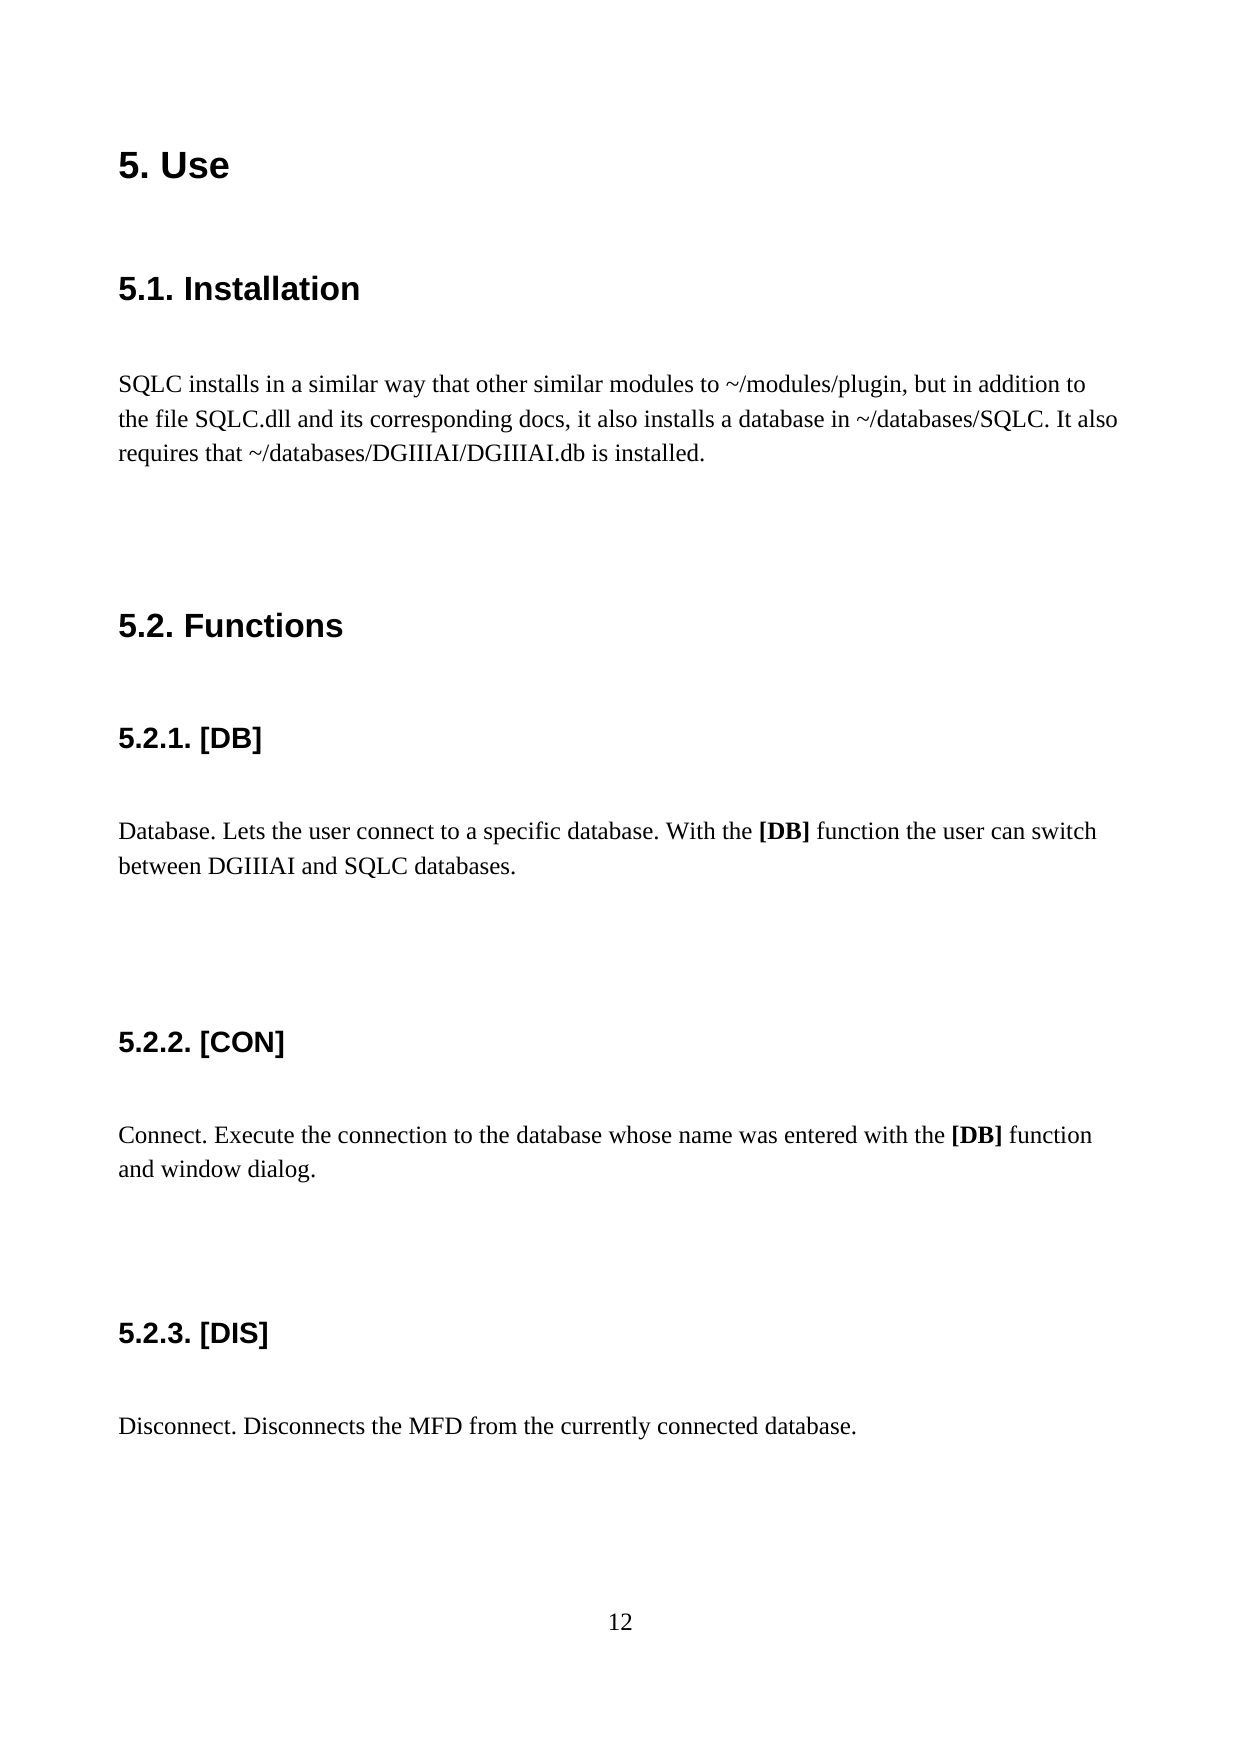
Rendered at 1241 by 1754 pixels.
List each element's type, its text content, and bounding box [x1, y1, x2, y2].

subtitle 5.2.3. [DIS] [118, 1316, 1122, 1350]
subtitle 5. Use [118, 143, 1122, 187]
text Connect. Execute the connection to the database whose name was entered with the [DB] function and window dialog. [118, 1120, 1122, 1183]
subtitle 5.2.1. [DB] [118, 721, 1122, 755]
text SQLC installs in a similar way that other similar modules to ~/modules/plugin, but in addition to the file SQLC.dll and its corresponding docs, it also installs a database in ~/databases/SQLC. It also requires that ~/databases/DGIIIAI/DGIIIAI.db is installed. [118, 369, 1122, 467]
subtitle 5.2.2. [CON] [118, 1024, 1122, 1058]
subtitle 5.1. Installation [118, 269, 1122, 308]
text Disconnect. Disconnects the MFD from the currently connected database. [118, 1411, 1122, 1440]
subtitle 5.2. Functions [118, 606, 1122, 645]
text Database. Lets the user connect to a specific database. With the [DB] function the user can switch between DGIIIAI and SQLC databases. [118, 816, 1122, 880]
